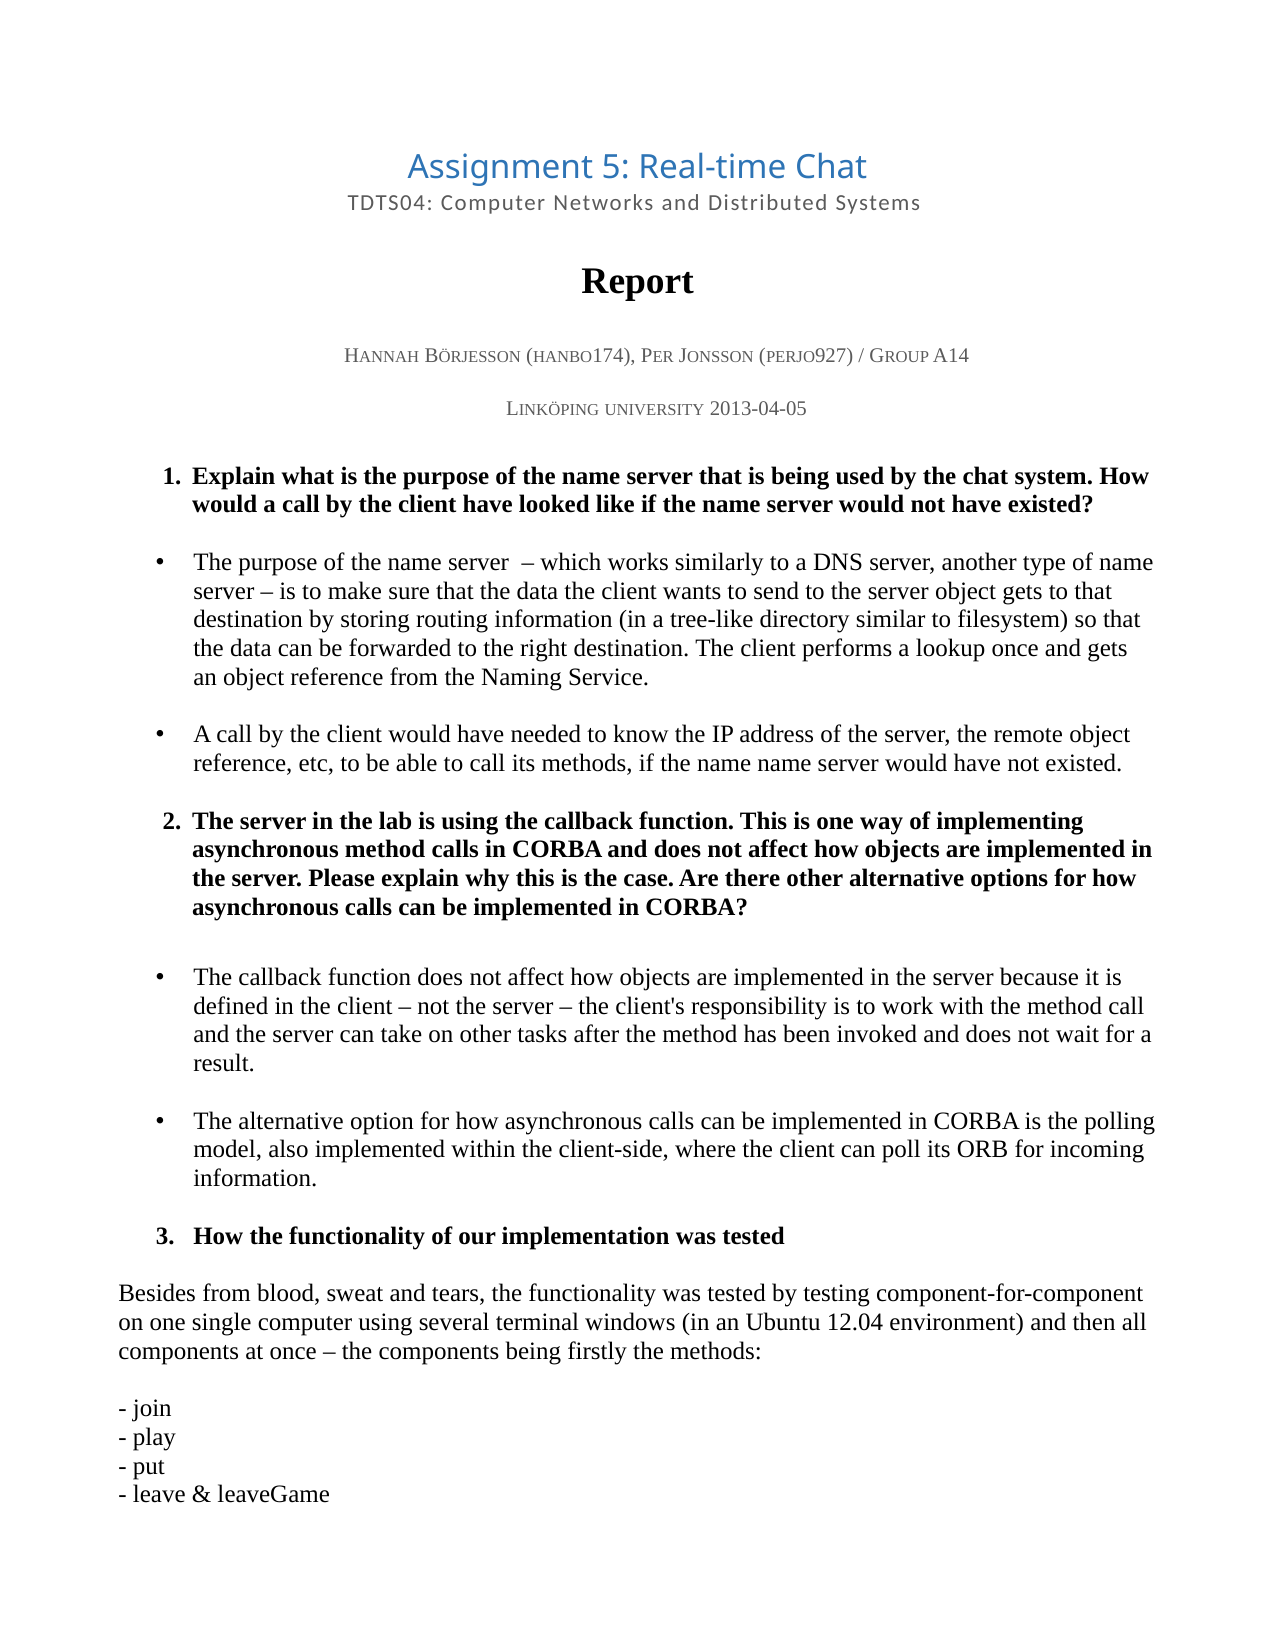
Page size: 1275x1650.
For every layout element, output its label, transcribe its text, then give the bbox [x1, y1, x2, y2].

list The alternative option for how asynchronous calls can be implemented in CORBA is the polling model, also implemented within the client-side, where the client can poll its ORB for incoming information. [156, 1106, 1157, 1192]
text - join [118, 1393, 1157, 1422]
text - put [118, 1451, 1157, 1479]
subtitle Assignment 5: Real-time Chat [118, 143, 1157, 188]
text Besides from blood, sweat and tears, the functionality was tested by testing component-for-component on one single computer using several terminal windows (in an Ubuntu 12.04 environment) and then all components at once – the components being firstly the methods: [118, 1278, 1157, 1364]
subtitle TDTS04: Computer Networks and Distributed Systems [118, 188, 1157, 217]
list How the functionality of our implementation was tested [156, 1221, 1157, 1249]
list Explain what is the purpose of the name server that is being used by the chat system. How would a call by the client have looked like if the name server would not have existed? [162, 461, 1157, 518]
text Hannah Börjesson (hanbo174), Per Jonsson (perjo927) / Group A14 [156, 343, 1157, 367]
text - leave & leaveGame [118, 1479, 1157, 1508]
list The server in the lab is using the callback function. This is one way of implementing asynchronous method calls in CORBA and does not affect how objects are implemented in the server. Please explain why this is the case. Are there other alternative options for how asynchronous calls can be implemented in CORBA? [162, 806, 1157, 921]
list A call by the client would have needed to know the IP address of the server, the remote object reference, etc, to be able to call its methods, if the name name server would have not existed. [156, 719, 1157, 777]
list The purpose of the name server – which works similarly to a DNS server, another type of name server – is to make sure that the data the client wants to send to the server object gets to that destination by storing routing information (in a tree-like directory similar to filesystem) so that the data can be forwarded to the right destination. The client performs a lookup once and gets an object reference from the Naming Service. [156, 547, 1157, 691]
list The callback function does not affect how objects are implemented in the server because it is defined in the client – not the server – the client's responsibility is to work with the method call and the server can take on other tasks after the method has been invoked and does not wait for a result. [156, 962, 1157, 1077]
text Linköping university 2013-04-05 [156, 395, 1157, 419]
text - play [118, 1422, 1157, 1451]
subtitle Report [118, 258, 1157, 301]
